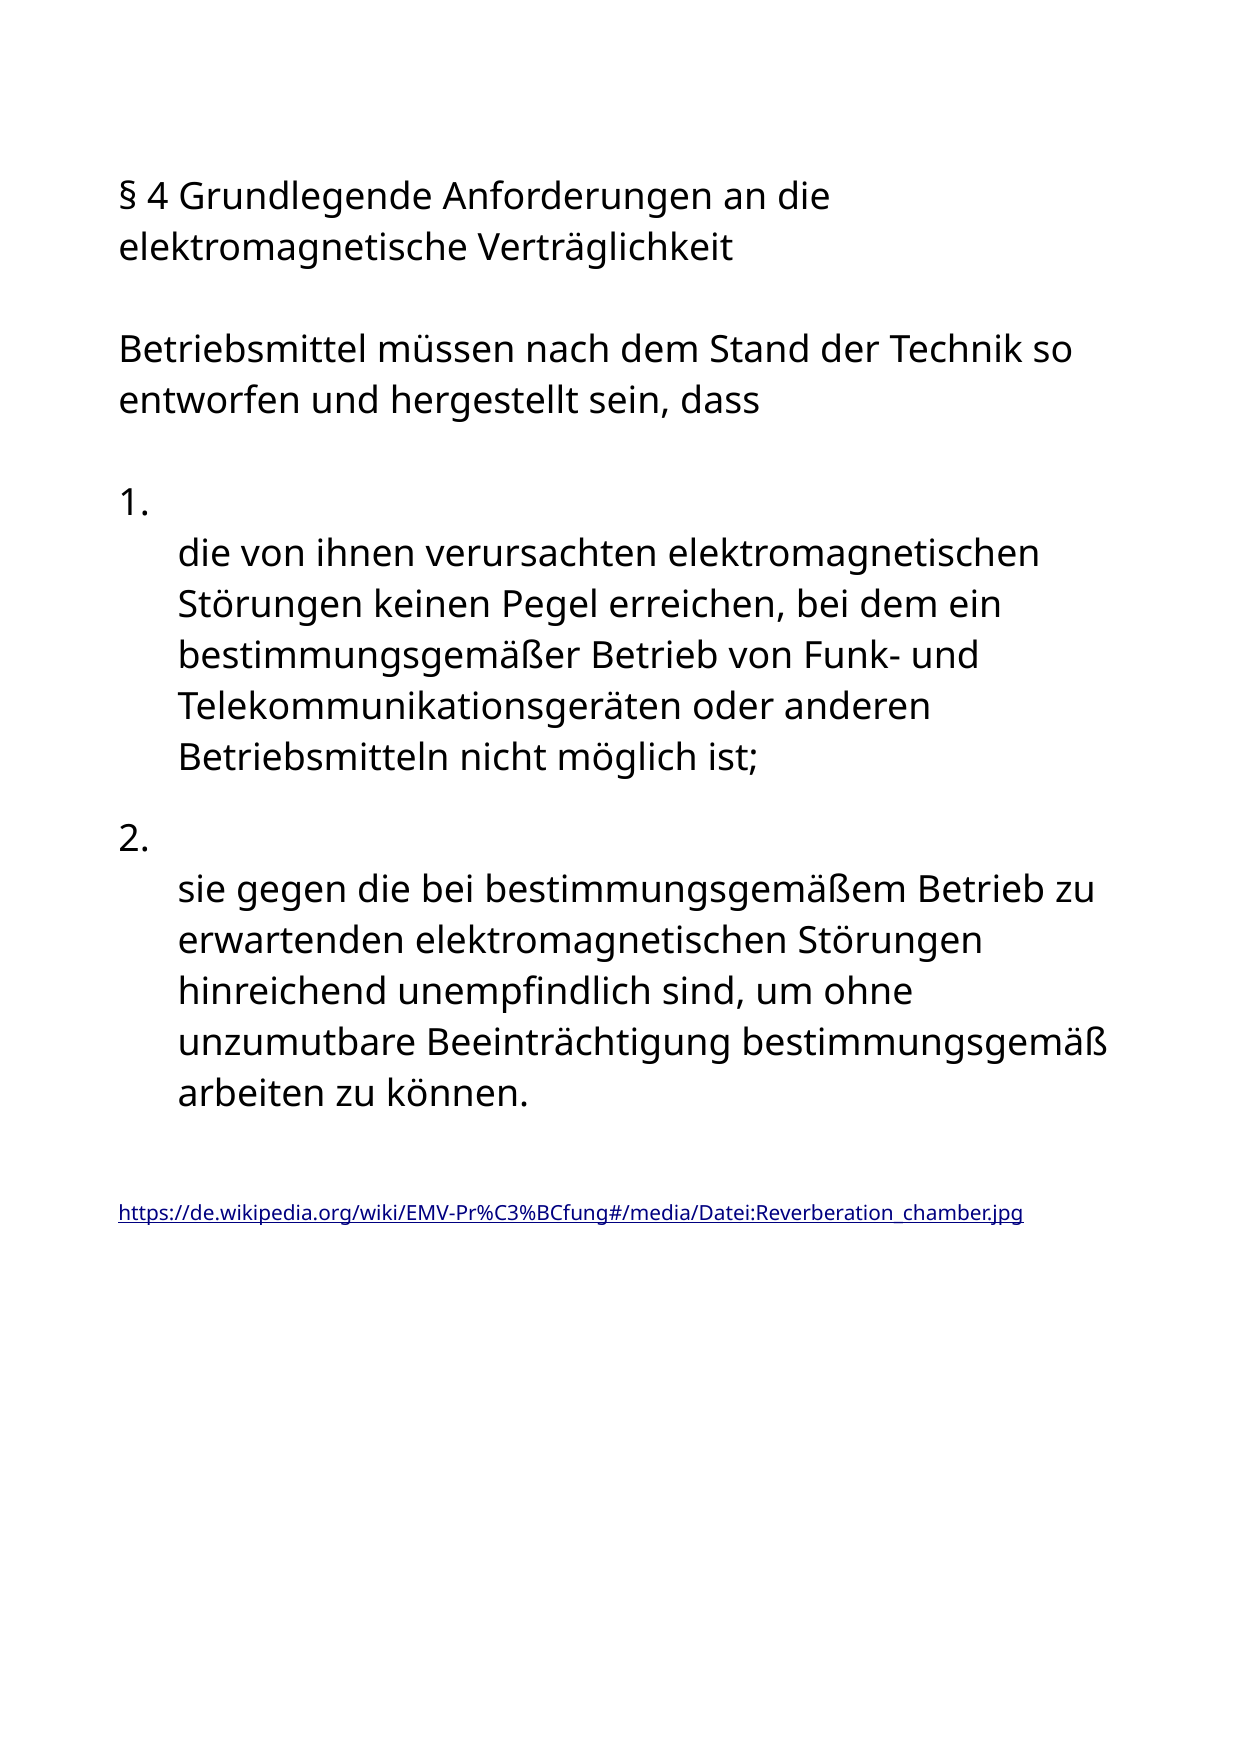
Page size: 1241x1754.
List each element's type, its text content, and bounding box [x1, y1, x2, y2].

subtitle 1. [118, 424, 1122, 526]
list die von ihnen verursachten elektromagnetischen Störungen keinen Pegel erreichen, bei dem ein bestimmungsgemäßer Betrieb von Funk- und Telekommunikationsgeräten oder anderen Betriebsmitteln nicht möglich ist; [177, 526, 1122, 782]
text https://de.wikipedia.org/wiki/EMV-Pr%C3%BCfung#/media/Datei:Reverberation_chamber.jpg [118, 1147, 1122, 1226]
text Betriebsmittel müssen nach dem Stand der Technik so entworfen und hergestellt sein, dass [118, 271, 1122, 424]
subtitle 2. [118, 811, 1122, 862]
list sie gegen die bei bestimmungsgemäßem Betrieb zu erwartenden elektromagnetischen Störungen hinreichend unempfindlich sind, um ohne unzumutbare Beeinträchtigung bestimmungsgemäß arbeiten zu können. [177, 862, 1122, 1117]
text § 4 Grundlegende Anforderungen an die elektromagnetische Verträglichkeit [118, 118, 1122, 271]
